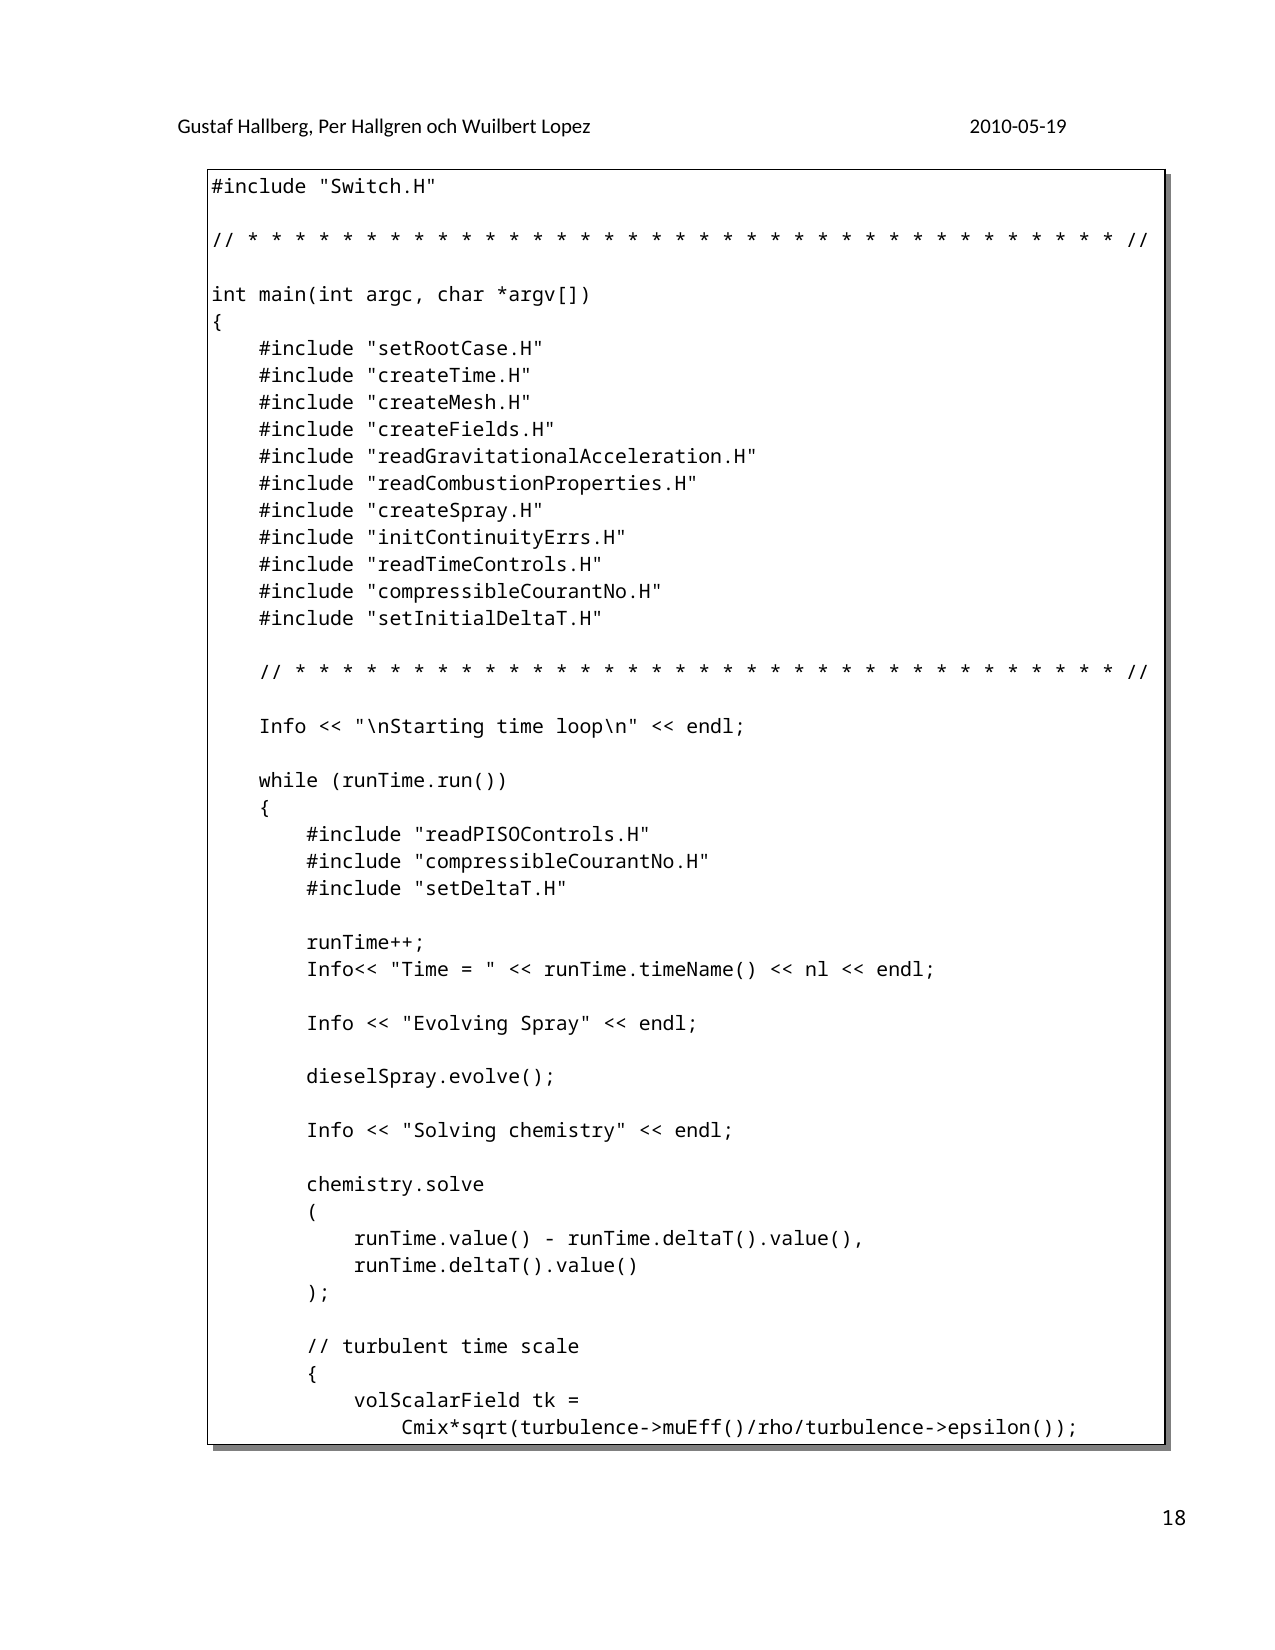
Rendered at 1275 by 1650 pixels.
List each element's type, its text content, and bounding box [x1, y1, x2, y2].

text #include "readTimeControls.H" [208, 546, 1164, 573]
text ( [208, 1194, 1164, 1221]
text #include "readPISOControls.H" [208, 816, 1164, 843]
text Info << "Evolving Spray" << endl; [208, 1005, 1164, 1036]
text // turbulent time scale [208, 1328, 1164, 1356]
text runTime.value() - runTime.deltaT().value(), [208, 1221, 1164, 1248]
text int main(int argc, char *argv[]) [208, 276, 1164, 303]
text runTime++; [208, 924, 1164, 951]
text Info<< "Time = " << runTime.timeName() << nl << endl; [208, 951, 1164, 982]
text runTime.deltaT().value() [208, 1248, 1164, 1274]
text #include "setDeltaT.H" [208, 870, 1164, 901]
text #include "createMesh.H" [208, 384, 1164, 411]
text { [208, 1356, 1164, 1382]
text #include "Switch.H" [208, 170, 1164, 199]
text { [208, 789, 1164, 816]
text #include "createFields.H" [208, 411, 1164, 438]
text while (runTime.run()) [208, 762, 1164, 789]
text Info << "Solving chemistry" << endl; [208, 1113, 1164, 1144]
text ); [208, 1274, 1164, 1306]
text #include "initContinuityErrs.H" [208, 519, 1164, 546]
text volScalarField tk = [208, 1382, 1164, 1409]
text #include "compressibleCourantNo.H" [208, 843, 1164, 870]
text #include "createTime.H" [208, 357, 1164, 384]
text #include "readGravitationalAcceleration.H" [208, 438, 1164, 465]
text #include "createSpray.H" [208, 492, 1164, 519]
text #include "setInitialDeltaT.H" [208, 600, 1164, 631]
text #include "compressibleCourantNo.H" [208, 573, 1164, 600]
text dieselSpray.evolve(); [208, 1059, 1164, 1090]
text // * * * * * * * * * * * * * * * * * * * * * * * * * * * * * * * * * * * * * // [208, 222, 1164, 253]
text { [208, 303, 1164, 330]
text #include "readCombustionProperties.H" [208, 465, 1164, 492]
text // * * * * * * * * * * * * * * * * * * * * * * * * * * * * * * * * * * * // [208, 654, 1164, 685]
text Info << "\nStarting time loop\n" << endl; [208, 708, 1164, 739]
text Cmix*sqrt(turbulence->muEff()/rho/turbulence->epsilon()); [208, 1409, 1164, 1444]
text #include "setRootCase.H" [208, 330, 1164, 357]
text chemistry.solve [208, 1167, 1164, 1194]
